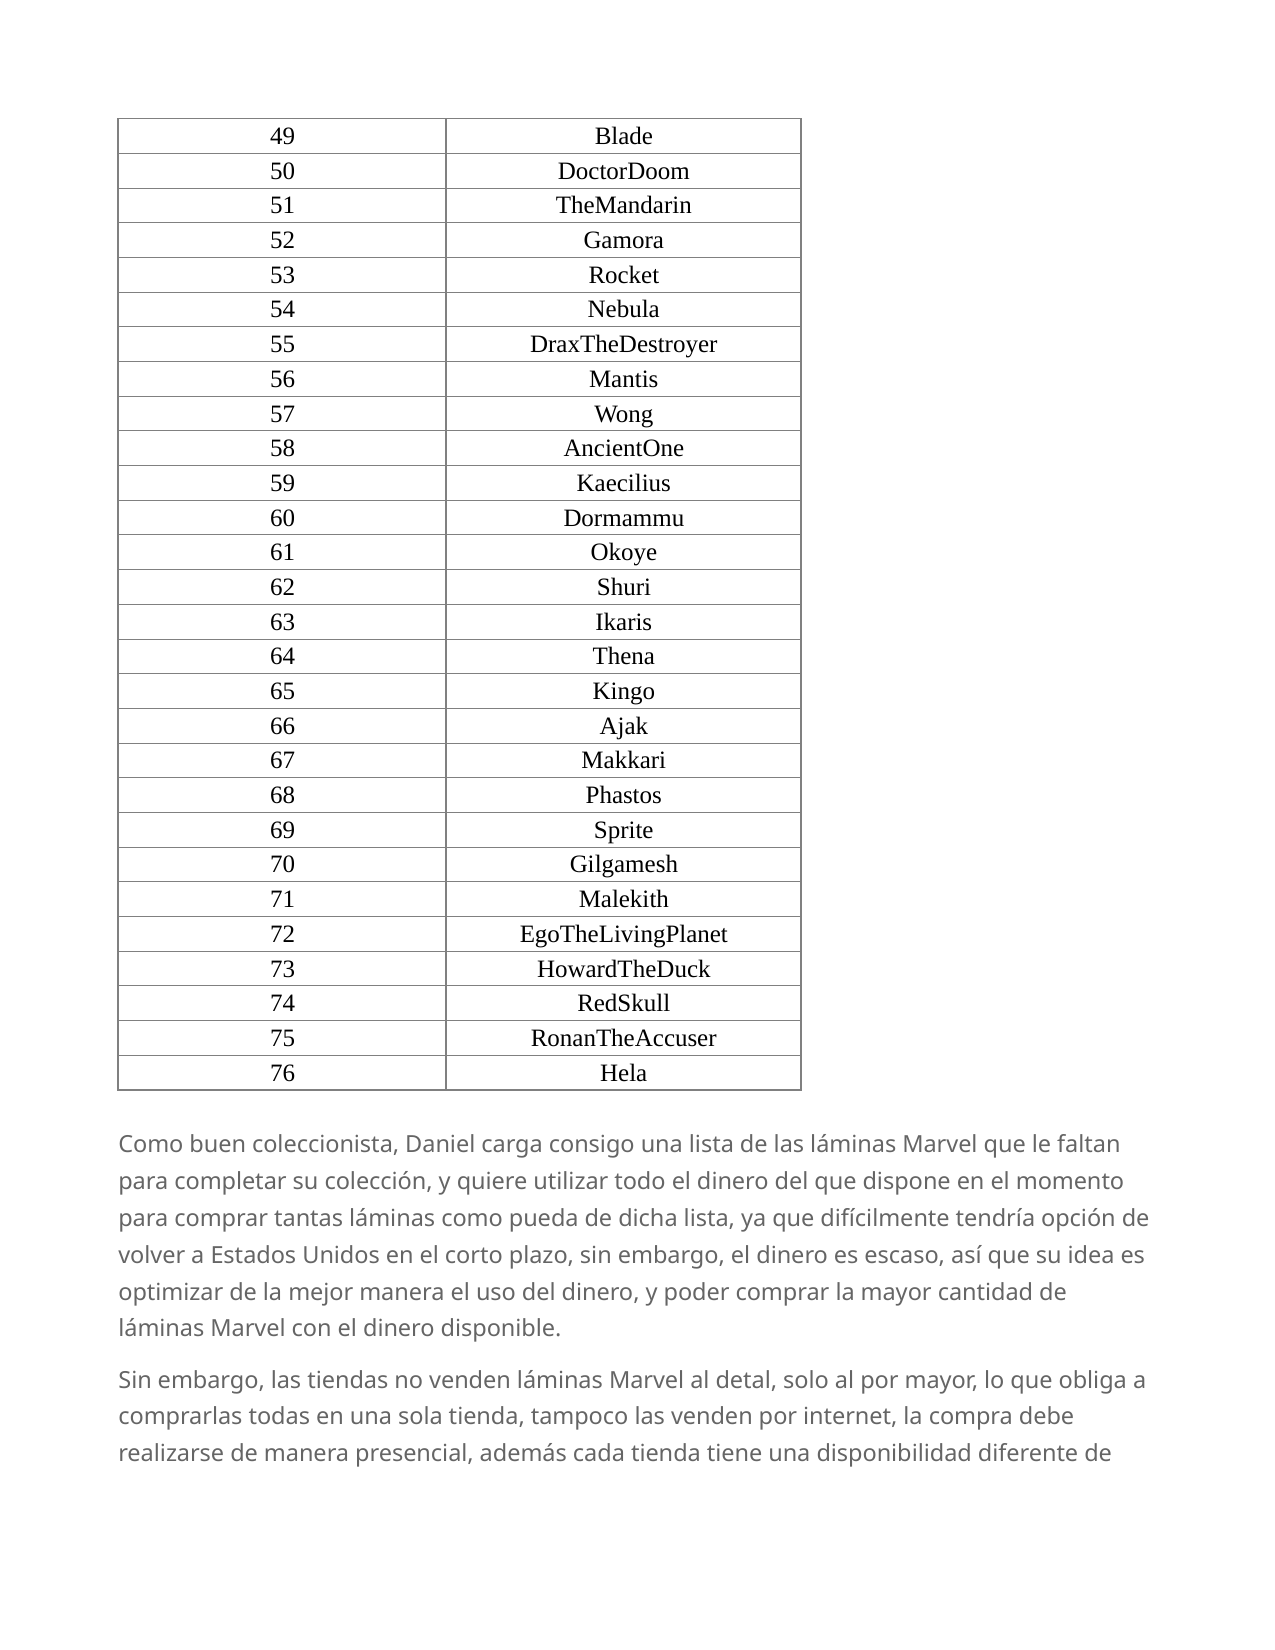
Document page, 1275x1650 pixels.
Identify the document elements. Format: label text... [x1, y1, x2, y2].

table_cell 59 [119, 466, 445, 500]
table_cell Ikaris [447, 605, 800, 638]
text Como buen coleccionista, Daniel carga consigo una lista de las láminas Marvel que le faltan para completar su colección, y quiere utilizar todo el dinero del que dispone en el momento para comprar tantas láminas como pueda de dicha lista, ya que difícilmente tendría opción de volver a Estados Unidos en el corto plazo, sin embargo, el dinero es escaso, así que su idea es optimizar de la mejor manera el uso del dinero, y poder comprar la mayor cantidad de láminas Marvel con el dinero disponible. [118, 1091, 1157, 1343]
text Sin embargo, las tiendas no venden láminas Marvel al detal, solo al por mayor, lo que obliga a comprarlas todas en una sola tienda, tampoco las venden por internet, la compra debe realizarse de manera presencial, además cada tienda tiene una disponibilidad diferente de [118, 1363, 1157, 1468]
table_cell 64 [119, 640, 445, 673]
table_cell Mantis [447, 362, 800, 396]
table_cell 76 [119, 1056, 445, 1089]
table_cell Ajak [447, 709, 800, 742]
table_cell Phastos [447, 778, 800, 812]
table_cell Rocket [447, 258, 800, 292]
table_cell 53 [119, 258, 445, 292]
table_cell Kingo [447, 674, 800, 708]
table_cell 65 [119, 674, 445, 708]
table_cell 74 [119, 986, 445, 1020]
table_cell 69 [119, 813, 445, 847]
table_cell 55 [119, 327, 445, 361]
table_cell Sprite [447, 813, 800, 847]
table_cell DoctorDoom [447, 154, 800, 187]
table_cell 63 [119, 605, 445, 638]
table_cell Hela [447, 1056, 800, 1089]
table_cell Malekith [447, 882, 800, 916]
table_cell 60 [119, 501, 445, 534]
table_cell AncientOne [447, 431, 800, 465]
table_cell Okoye [447, 535, 800, 569]
table_cell 72 [119, 917, 445, 951]
table_cell RedSkull [447, 986, 800, 1020]
table_cell 75 [119, 1021, 445, 1055]
table_cell Shuri [447, 570, 800, 604]
table_cell Gamora [447, 223, 800, 257]
table_cell DraxTheDestroyer [447, 327, 800, 361]
table_cell 51 [119, 189, 445, 222]
table_cell Dormammu [447, 501, 800, 534]
table_cell 61 [119, 535, 445, 569]
table_cell HowardTheDuck [447, 952, 800, 985]
table_cell Kaecilius [447, 466, 800, 500]
table_cell Makkari [447, 744, 800, 777]
table_cell Wong [447, 397, 800, 430]
table_cell Blade [447, 119, 800, 153]
table_cell 58 [119, 431, 445, 465]
table_cell 73 [119, 952, 445, 985]
table_cell RonanTheAccuser [447, 1021, 800, 1055]
table_cell 62 [119, 570, 445, 604]
table_cell Gilgamesh [447, 848, 800, 881]
table_cell 56 [119, 362, 445, 396]
table_cell 66 [119, 709, 445, 742]
table_cell Thena [447, 640, 800, 673]
table_cell Nebula [447, 293, 800, 326]
table_cell TheMandarin [447, 189, 800, 222]
table_cell 68 [119, 778, 445, 812]
table_cell 54 [119, 293, 445, 326]
table_cell 52 [119, 223, 445, 257]
table_cell 67 [119, 744, 445, 777]
table_cell 57 [119, 397, 445, 430]
table_cell 70 [119, 848, 445, 881]
table_cell 49 [119, 119, 445, 153]
table_cell 50 [119, 154, 445, 187]
table_cell 71 [119, 882, 445, 916]
table_cell EgoTheLivingPlanet [447, 917, 800, 951]
